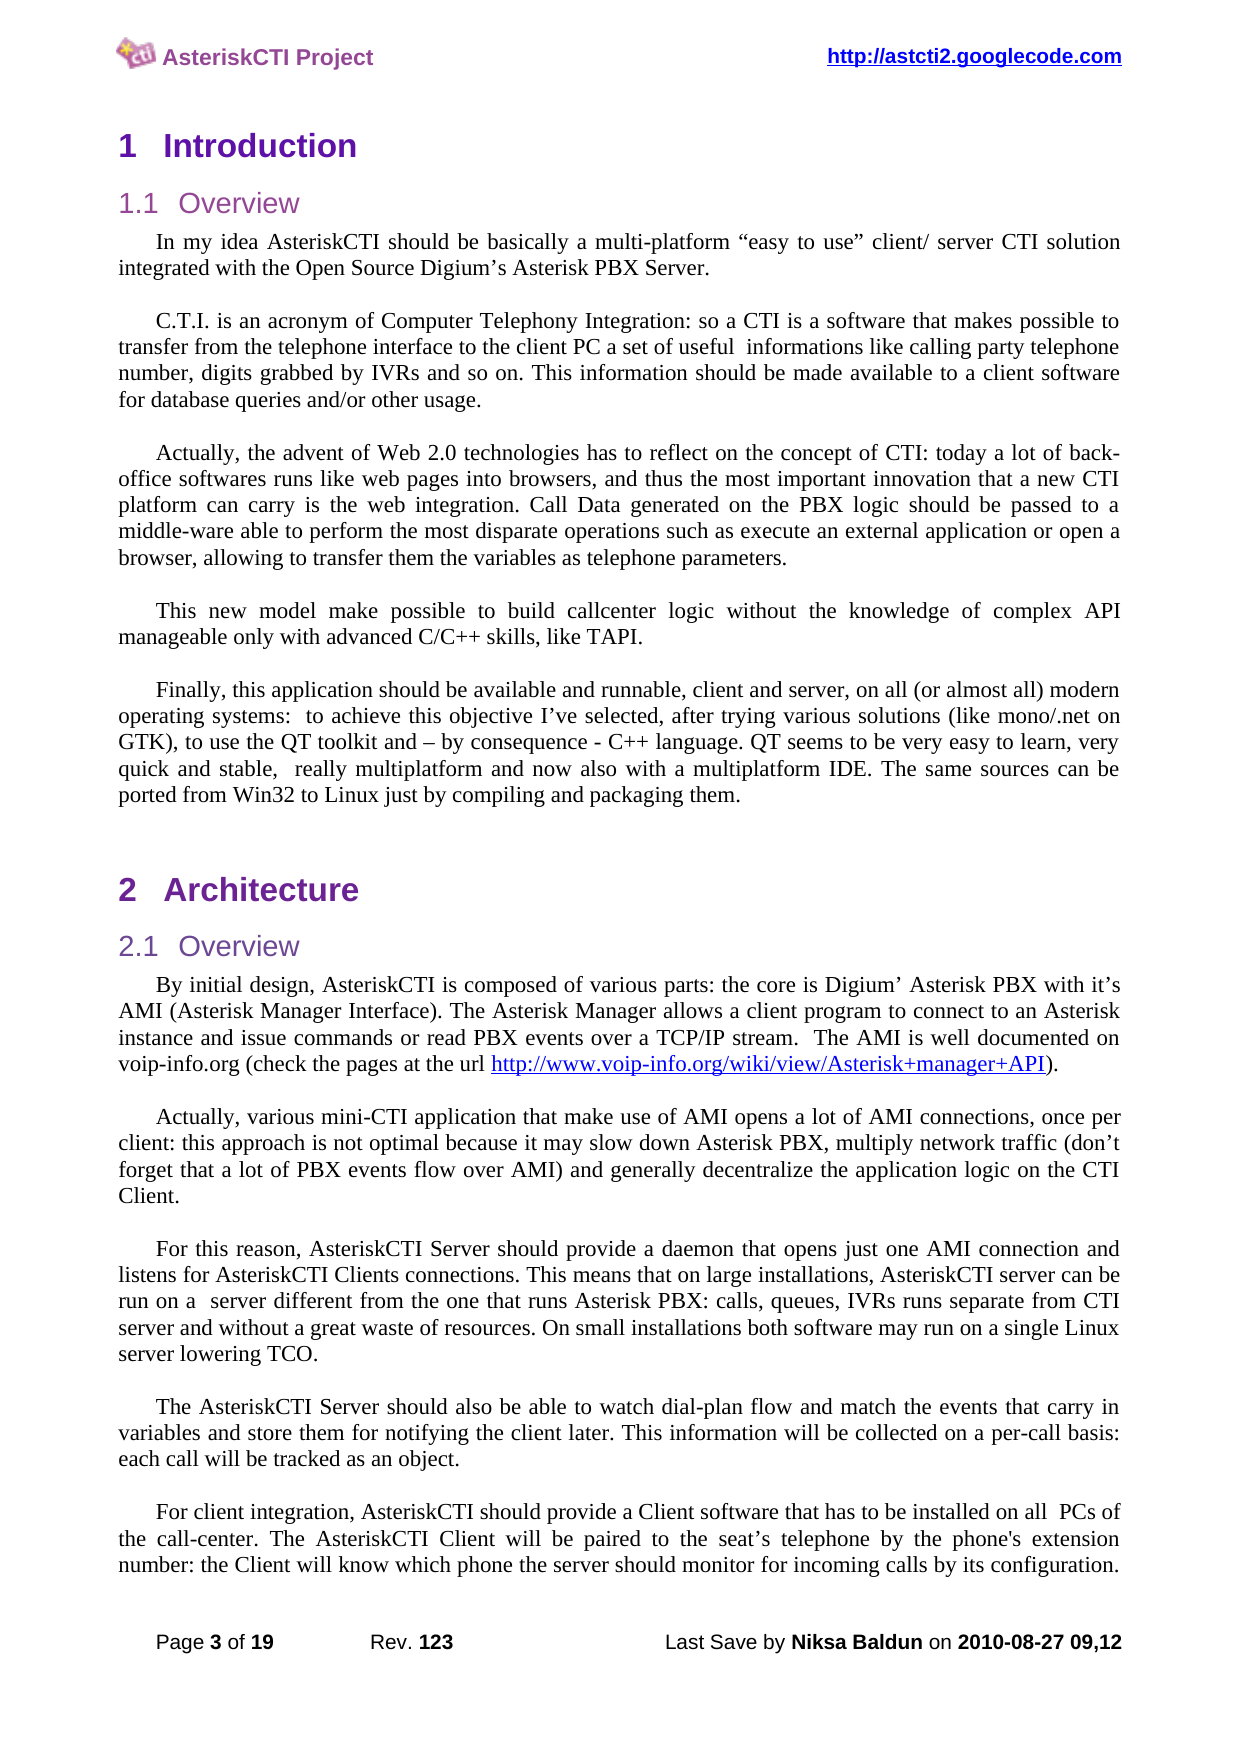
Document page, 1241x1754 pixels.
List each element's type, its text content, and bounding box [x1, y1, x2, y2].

subtitle Introduction [118, 127, 1122, 165]
text Actually, the advent of Web 2.0 technologies has to reflect on the concept of CTI: today a lot of back-office softwares runs like web pages into browsers, and thus the most important innovation that a new CTI platform can carry is the web integration. Call Data generated on the PBX logic should be passed to a middle-ware able to perform the most disparate operations such as execute an external application or open a browser, allowing to transfer them the variables as telephone parameters. [118, 438, 1122, 570]
text The AsteriskCTI Server should also be able to watch dial-plan flow and match the events that carry in variables and store them for notifying the client later. This information will be collected on a per-call basis: each call will be tracked as an object. [118, 1393, 1122, 1472]
text Finally, this application should be available and runnable, client and server, on all (or almost all) modern operating systems: to achieve this objective I’ve selected, after trying various solutions (like mono/.net on GTK), to use the QT toolkit and – by consequence - C++ language. QT seems to be very easy to learn, very quick and stable, really multiplatform and now also with a multiplatform IDE. The same sources can be ported from Win32 to Linux just by compiling and packaging them. [118, 676, 1122, 807]
subtitle Overview [118, 186, 1122, 219]
text Actually, various mini-CTI application that make use of AMI opens a lot of AMI connections, once per client: this approach is not optimal because it may slow down Asterisk PBX, multiply network traffic (don’t forget that a lot of PBX events flow over AMI) and generally decentralize the application logic on the CTI Client. [118, 1103, 1122, 1208]
subtitle Architecture [118, 870, 1122, 908]
picture [116, 34, 157, 74]
text For this reason, AsteriskCTI Server should provide a daemon that opens just one AMI connection and listens for AsteriskCTI Clients connections. This means that on large installations, AsteriskCTI server can be run on a server different from the one that runs Asterisk PBX: calls, queues, IVRs runs separate from CTI server and without a great waste of resources. On small installations both software may run on a single Linux server lowering TCO. [118, 1235, 1122, 1366]
text This new model make possible to build callcenter logic without the knowledge of complex API manageable only with advanced C/C++ skills, like TAPI. [118, 597, 1122, 649]
text C.T.I. is an acronym of Computer Telephony Integration: so a CTI is a software that makes possible to transfer from the telephone interface to the client PC a set of useful informations like calling party telephone number, digits grabbed by IVRs and so on. This information should be made available to a client software for database queries and/or other usage. [118, 307, 1122, 412]
subtitle Overview [118, 929, 1122, 963]
text For client integration, AsteriskCTI should provide a Client software that has to be installed on all PCs of the call-center. The AsteriskCTI Client will be paired to the seat’s telephone by the phone's extension number: the Client will know which phone the server should monitor for incoming calls by its configuration. [118, 1498, 1122, 1577]
text By initial design, AsteriskCTI is composed of various parts: the core is Digium’ Asterisk PBX with it’s AMI (Asterisk Manager Interface). The Asterisk Manager allows a client program to connect to an Asterisk instance and issue commands or read PBX events over a TCP/IP stream. The AMI is well documented on voip-info.org (check the pages at the url http://www.voip-info.org/wiki/view/Asterisk+manager+API). [118, 971, 1122, 1077]
text In my idea AsteriskCTI should be basically a multi-platform “easy to use” client/ server CTI solution integrated with the Open Source Digium’s Asterisk PBX Server. [118, 228, 1122, 280]
